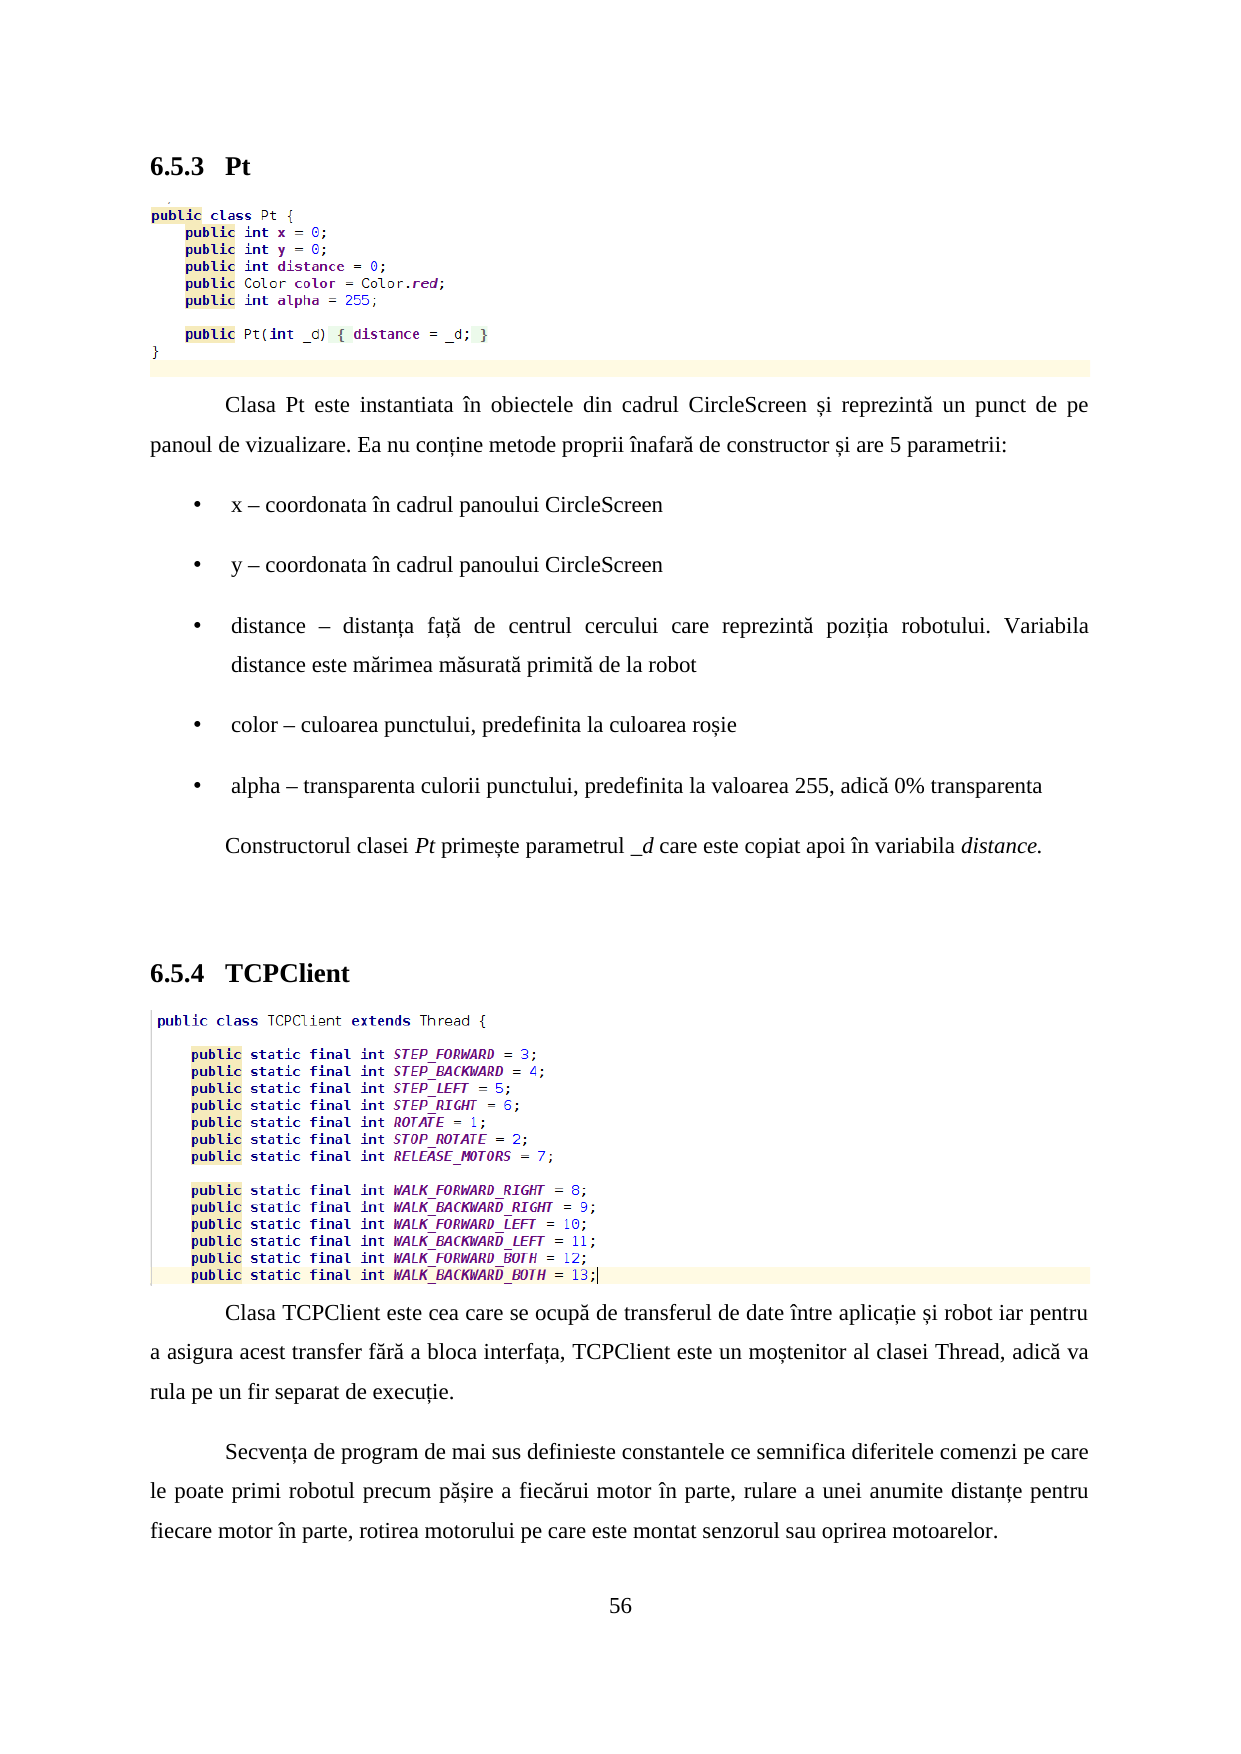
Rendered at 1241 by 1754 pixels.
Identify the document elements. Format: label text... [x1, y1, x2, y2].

picture [150, 202, 1091, 379]
text Constructorul clasei Pt primește parametrul _d care este copiat apoi în variabila distance. [150, 832, 1091, 858]
list y – coordonata în cadrul panoului CircleScreen [193, 551, 1091, 578]
text Clasa Pt este instantiata în obiectele din cadrul CircleScreen și reprezintă un punct de pe panoul de vizualizare. Ea nu conține metode proprii înafară de constructor și are 5 parametrii: [150, 379, 1091, 457]
subtitle Pt [150, 150, 1091, 181]
list color – culoarea punctului, predefinita la culoarea roșie [193, 712, 1091, 738]
text Secvența de program de mai sus definieste constantele ce semnifica diferitele comenzi pe care le poate primi robotul precum pășire a fiecărui motor în parte, rulare a unei anumite distanțe pentru fiecare motor în parte, rotirea motorului pe care este montat senzorul sau oprirea motoarelor. [150, 1438, 1091, 1543]
list alpha – transparenta culorii punctului, predefinita la valoarea 255, adică 0% transparenta [193, 772, 1091, 798]
list distance – distanța față de centrul cercului care reprezintă poziția robotului. Variabila distance este mărimea măsurată primită de la robot [193, 612, 1091, 678]
list x – coordonata în cadrul panoului CircleScreen [193, 491, 1091, 517]
text Clasa TCPClient este cea care se ocupă de transferul de date între aplicație și robot iar pentru a asigura acest transfer fără a bloca interfața, TCPClient este un moștenitor al clasei Thread, adică va rula pe un fir separat de execuție. [150, 1286, 1091, 1404]
picture [150, 1010, 1091, 1286]
subtitle TCPClient [150, 957, 1091, 988]
